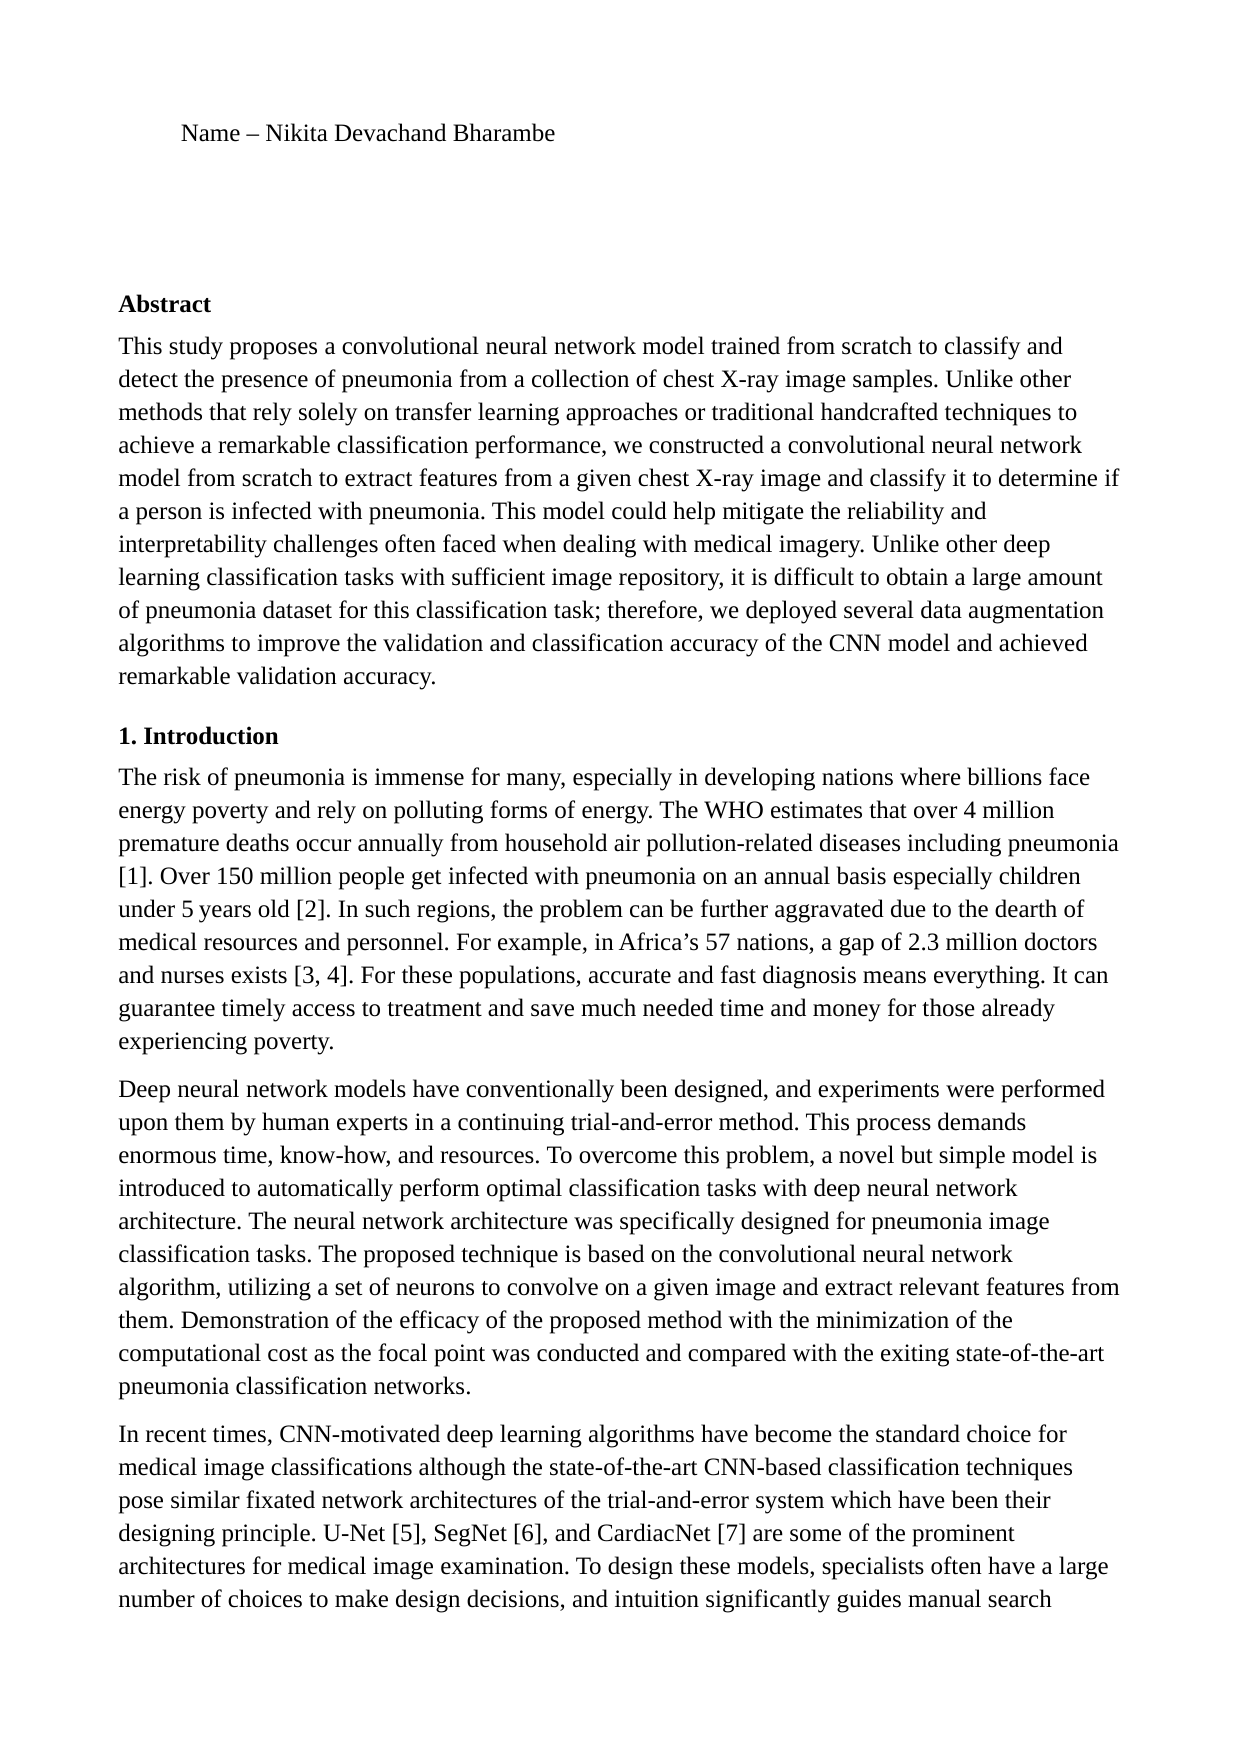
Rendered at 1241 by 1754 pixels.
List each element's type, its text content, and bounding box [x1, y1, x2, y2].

text This study proposes a convolutional neural network model trained from scratch to classify and detect the presence of pneumonia from a collection of chest X-ray image samples. Unlike other methods that rely solely on transfer learning approaches or traditional handcrafted techniques to achieve a remarkable classification performance, we constructed a convolutional neural network model from scratch to extract features from a given chest X-ray image and classify it to determine if a person is infected with pneumonia. This model could help mitigate the reliability and interpretability challenges often faced when dealing with medical imagery. Unlike other deep learning classification tasks with sufficient image repository, it is difficult to obtain a large amount of pneumonia dataset for this classification task; therefore, we deployed several data augmentation algorithms to improve the validation and classification accuracy of the CNN model and achieved remarkable validation accuracy. [118, 331, 1122, 690]
subtitle 1. Introduction [118, 721, 1122, 750]
text In recent times, CNN-motivated deep learning algorithms have become the standard choice for medical image classifications although the state-of-the-art CNN-based classification techniques pose similar fixated network architectures of the trial-and-error system which have been their designing principle. U-Net [5], SegNet [6], and CardiacNet [7] are some of the prominent architectures for medical image examination. To design these models, specialists often have a large number of choices to make design decisions, and intuition significantly guides manual search [118, 1419, 1122, 1613]
text Deep neural network models have conventionally been designed, and experiments were performed upon them by human experts in a continuing trial-and-error method. This process demands enormous time, know-how, and resources. To overcome this problem, a novel but simple model is introduced to automatically perform optimal classification tasks with deep neural network architecture. The neural network architecture was specifically designed for pneumonia image classification tasks. The proposed technique is based on the convolutional neural network algorithm, utilizing a set of neurons to convolve on a given image and extract relevant features from them. Demonstration of the efficacy of the proposed method with the minimization of the computational cost as the focal point was conducted and compared with the exiting state-of-the-art pneumonia classification networks. [118, 1074, 1122, 1400]
text The risk of pneumonia is immense for many, especially in developing nations where billions face energy poverty and rely on polluting forms of energy. The WHO estimates that over 4 million premature deaths occur annually from household air pollution-related diseases including pneumonia [1]. Over 150 million people get infected with pneumonia on an annual basis especially children under 5 years old [2]. In such regions, the problem can be further aggravated due to the dearth of medical resources and personnel. For example, in Africa’s 57 nations, a gap of 2.3 million doctors and nurses exists [3, 4]. For these populations, accurate and fast diagnosis means everything. It can guarantee timely access to treatment and save much needed time and money for those already experiencing poverty. [118, 762, 1122, 1055]
subtitle Abstract [118, 289, 1122, 318]
